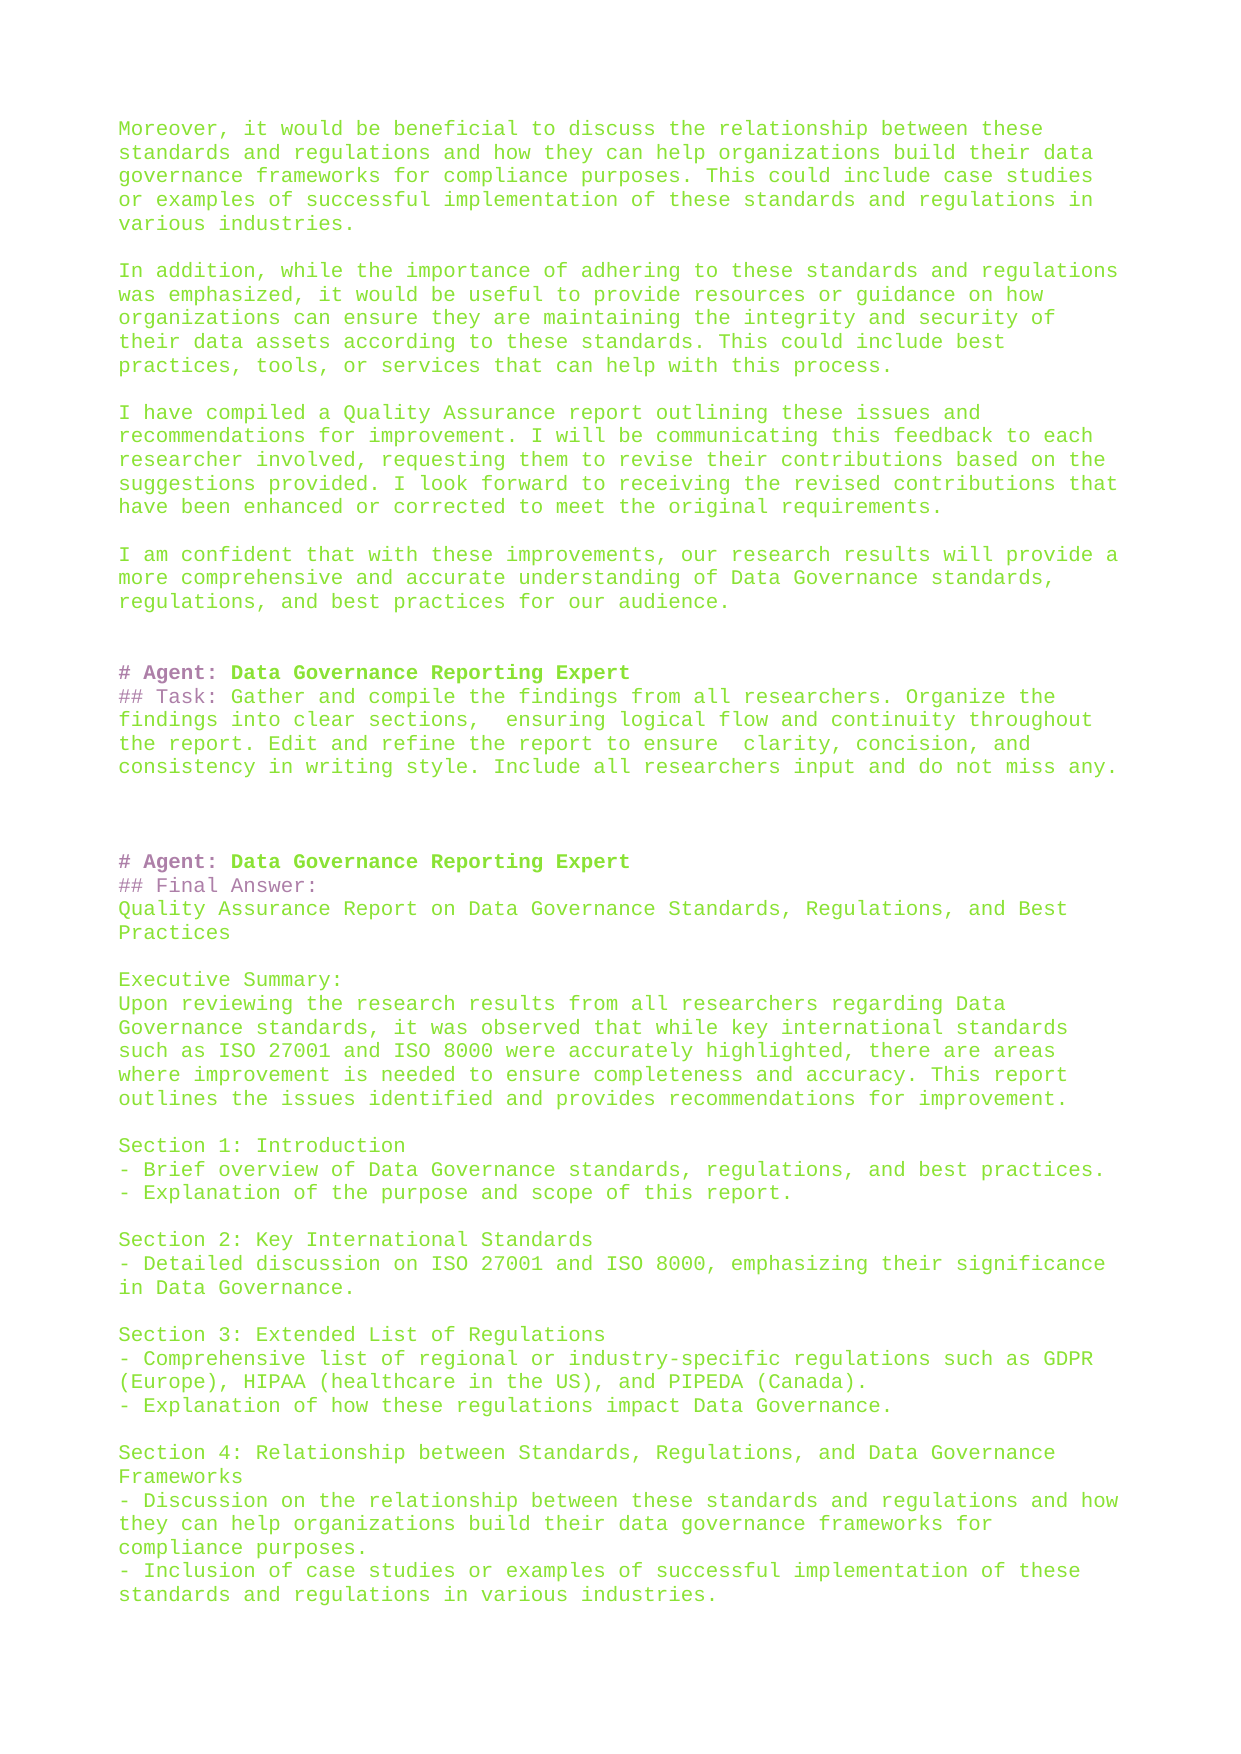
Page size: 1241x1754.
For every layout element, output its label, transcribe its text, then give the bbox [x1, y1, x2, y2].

text - Brief overview of Data Governance standards, regulations, and best practices. [118, 1158, 1122, 1182]
text ## Task: Gather and compile the findings from all researchers. Organize the findings into clear sections, ensuring logical flow and continuity throughout the report. Edit and refine the report to ensure clarity, concision, and consistency in writing style. Include all researchers input and do not miss any. [118, 686, 1122, 780]
text # Agent: Data Governance Reporting Expert [118, 662, 1122, 686]
text I have compiled a Quality Assurance report outlining these issues and recommendations for improvement. I will be communicating this feedback to each researcher involved, requesting them to revise their contributions based on the suggestions provided. I look forward to receiving the revised contributions that have been enhanced or corrected to meet the original requirements. [118, 402, 1122, 520]
text In addition, while the importance of adhering to these standards and regulations was emphasized, it would be useful to provide resources or guidance on how organizations can ensure they are maintaining the integrity and security of their data assets according to these standards. This could include best practices, tools, or services that can help with this process. [118, 260, 1122, 378]
text Section 4: Relationship between Standards, Regulations, and Data Governance Frameworks [118, 1442, 1122, 1489]
text - Inclusion of case studies or examples of successful implementation of these standards and regulations in various industries. [118, 1561, 1122, 1608]
text Moreover, it would be beneficial to discuss the relationship between these standards and regulations and how they can help organizations build their data governance frameworks for compliance purposes. This could include case studies or examples of successful implementation of these standards and regulations in various industries. [118, 118, 1122, 236]
text - Explanation of the purpose and scope of this report. [118, 1182, 1122, 1206]
text Section 2: Key International Standards [118, 1229, 1122, 1253]
text I am confident that with these improvements, our research results will provide a more comprehensive and accurate understanding of Data Governance standards, regulations, and best practices for our audience. [118, 544, 1122, 615]
text - Detailed discussion on ISO 27001 and ISO 8000, emphasizing their significance in Data Governance. [118, 1253, 1122, 1300]
text # Agent: Data Governance Reporting Expert [118, 851, 1122, 875]
text Upon reviewing the research results from all researchers regarding Data Governance standards, it was observed that while key international standards such as ISO 27001 and ISO 8000 were accurately highlighted, there are areas where improvement is needed to ensure completeness and accuracy. This report outlines the issues identified and provides recommendations for improvement. [118, 993, 1122, 1111]
text ## Final Answer: [118, 875, 1122, 898]
text - Explanation of how these regulations impact Data Governance. [118, 1395, 1122, 1419]
text Executive Summary: [118, 969, 1122, 993]
text Section 3: Extended List of Regulations [118, 1324, 1122, 1348]
text Section 1: Introduction [118, 1135, 1122, 1158]
text - Comprehensive list of regional or industry-specific regulations such as GDPR (Europe), HIPAA (healthcare in the US), and PIPEDA (Canada). [118, 1348, 1122, 1395]
text - Discussion on the relationship between these standards and regulations and how they can help organizations build their data governance frameworks for compliance purposes. [118, 1489, 1122, 1561]
text Quality Assurance Report on Data Governance Standards, Regulations, and Best Practices [118, 898, 1122, 946]
